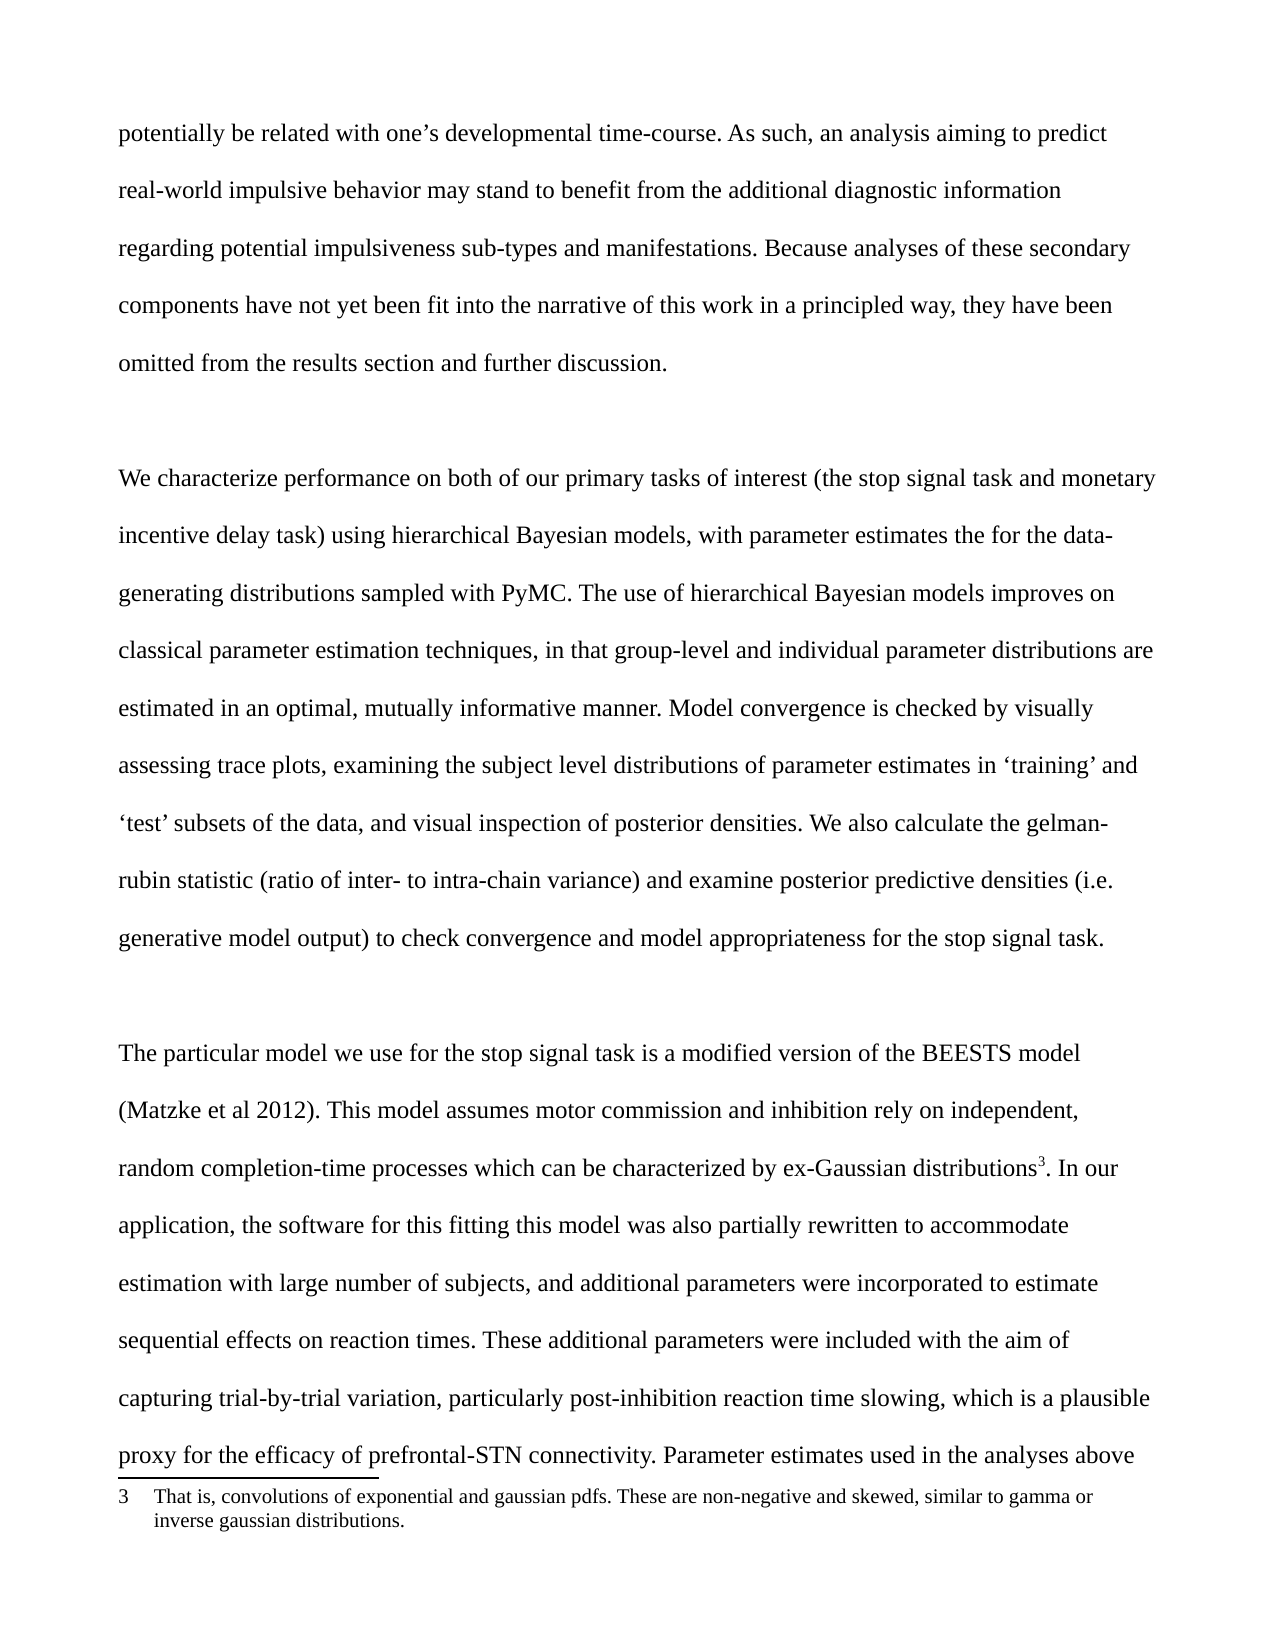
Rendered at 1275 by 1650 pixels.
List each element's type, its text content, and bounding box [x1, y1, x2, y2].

text The particular model we use for the stop signal task is a modified version of the BEESTS model (Matzke et al 2012). This model assumes motor commission and inhibition rely on independent, random completion-time processes which can be characterized by ex-Gaussian distributions. In our application, the software for this fitting this model was also partially rewritten to accommodate estimation with large number of subjects, and additional parameters were incorporated to estimate sequential effects on reaction times. These additional parameters were included with the aim of capturing trial-by-trial variation, particularly post-inhibition reaction time slowing, which is a plausible proxy for the efficacy of prefrontal-STN connectivity. Parameter estimates used in the analyses above [118, 1038, 1157, 1469]
text That is, convolutions of exponential and gaussian pdfs. These are non-negative and skewed, similar to gamma or inverse gaussian distributions. [118, 1484, 1157, 1532]
text We characterize performance on both of our primary tasks of interest (the stop signal task and monetary incentive delay task) using hierarchical Bayesian models, with parameter estimates the for the data-generating distributions sampled with PyMC. The use of hierarchical Bayesian models improves on classical parameter estimation techniques, in that group-level and individual parameter distributions are estimated in an optimal, mutually informative manner. Model convergence is checked by visually assessing trace plots, examining the subject level distributions of parameter estimates in ‘training’ and ‘test’ subsets of the data, and visual inspection of posterior densities. We also calculate the gelman-rubin statistic (ratio of inter- to intra-chain variance) and examine posterior predictive densities (i.e. generative model output) to check convergence and model appropriateness for the stop signal task. [118, 463, 1157, 952]
text potentially be related with one’s developmental time-course. As such, an analysis aiming to predict real-world impulsive behavior may stand to benefit from the additional diagnostic information regarding potential impulsiveness sub-types and manifestations. Because analyses of these secondary components have not yet been fit into the narrative of this work in a principled way, they have been omitted from the results section and further discussion. [118, 118, 1157, 377]
